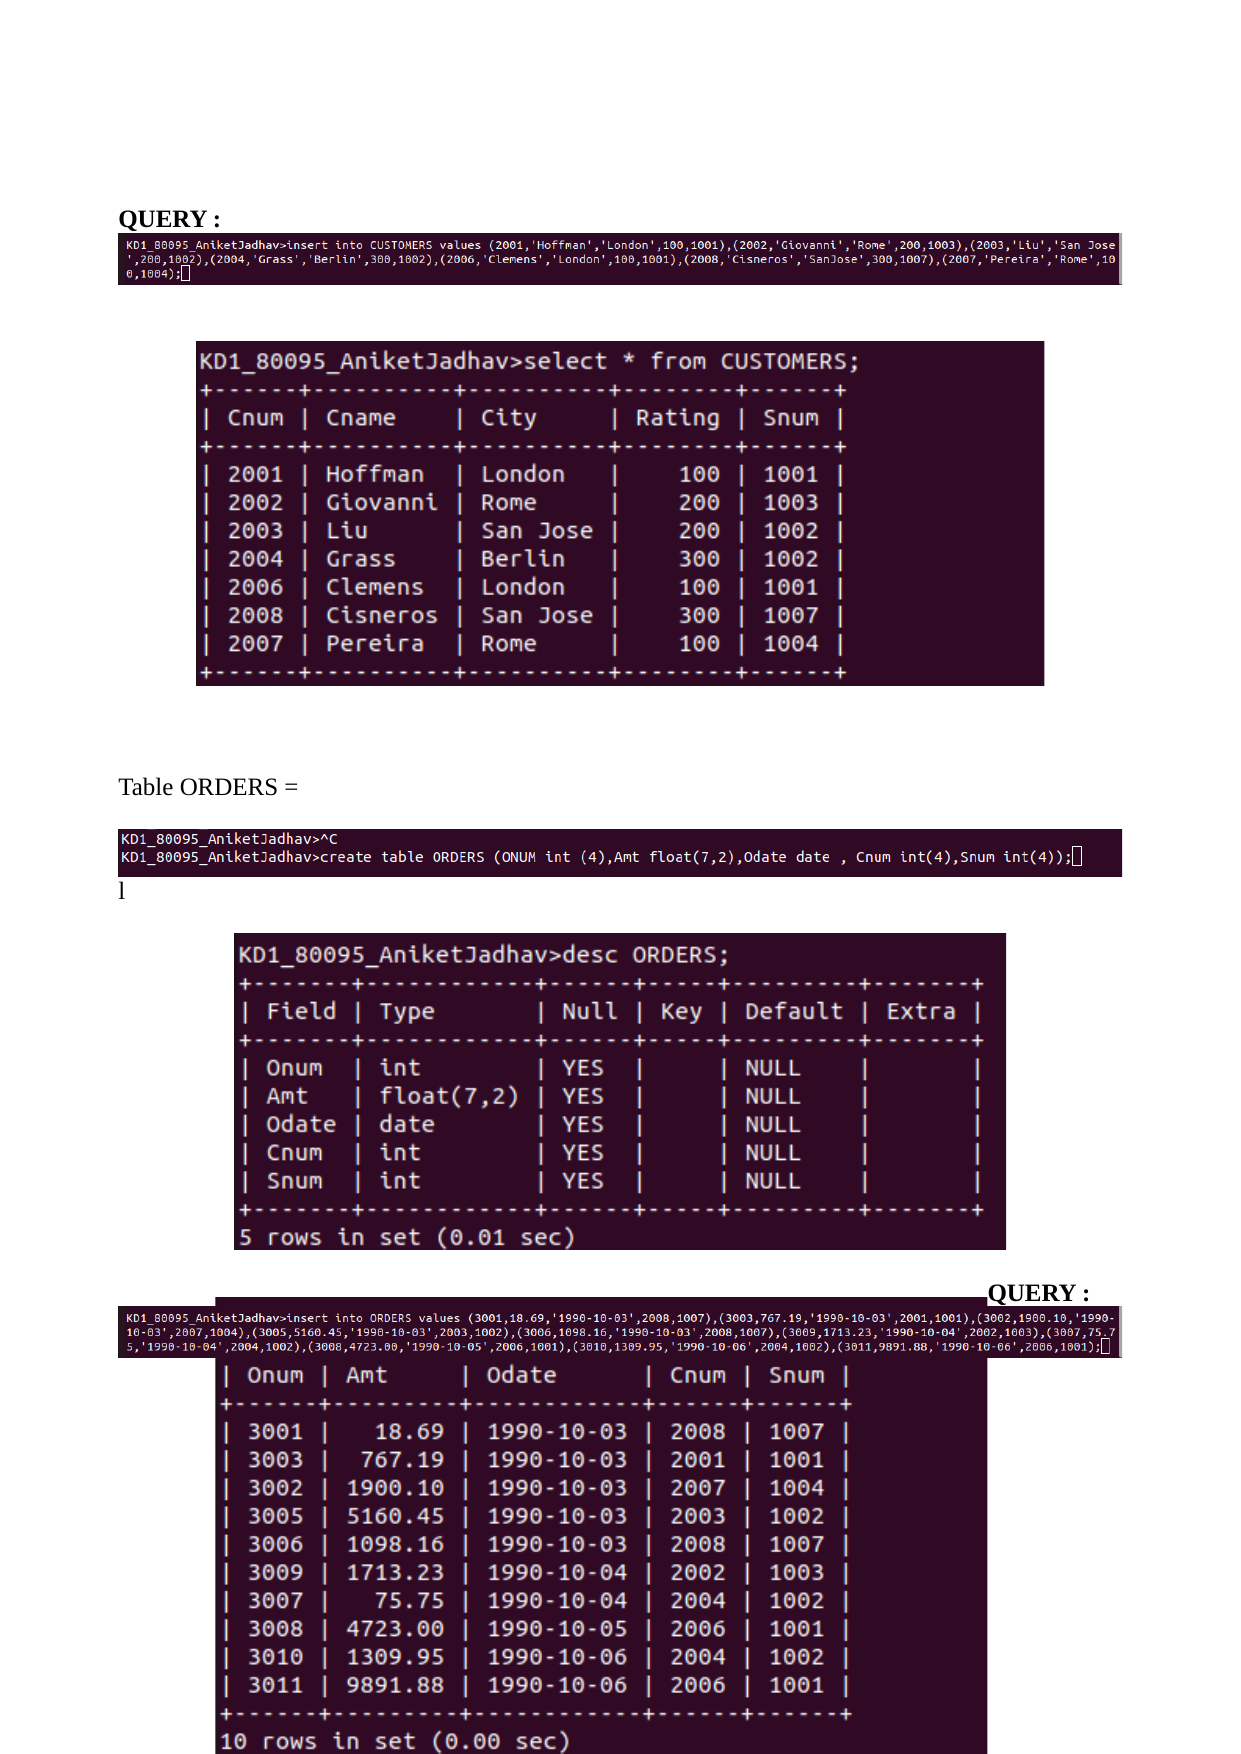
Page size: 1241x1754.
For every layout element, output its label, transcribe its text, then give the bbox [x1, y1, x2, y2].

text QUERY : [118, 204, 1122, 233]
text Table ORDERS = [118, 772, 1122, 800]
text l [118, 877, 1122, 905]
picture [196, 341, 1045, 686]
picture [118, 1297, 1123, 1754]
picture [118, 829, 1123, 877]
text QUERY : [118, 1278, 1122, 1306]
picture [234, 933, 1007, 1250]
picture [118, 233, 1123, 285]
